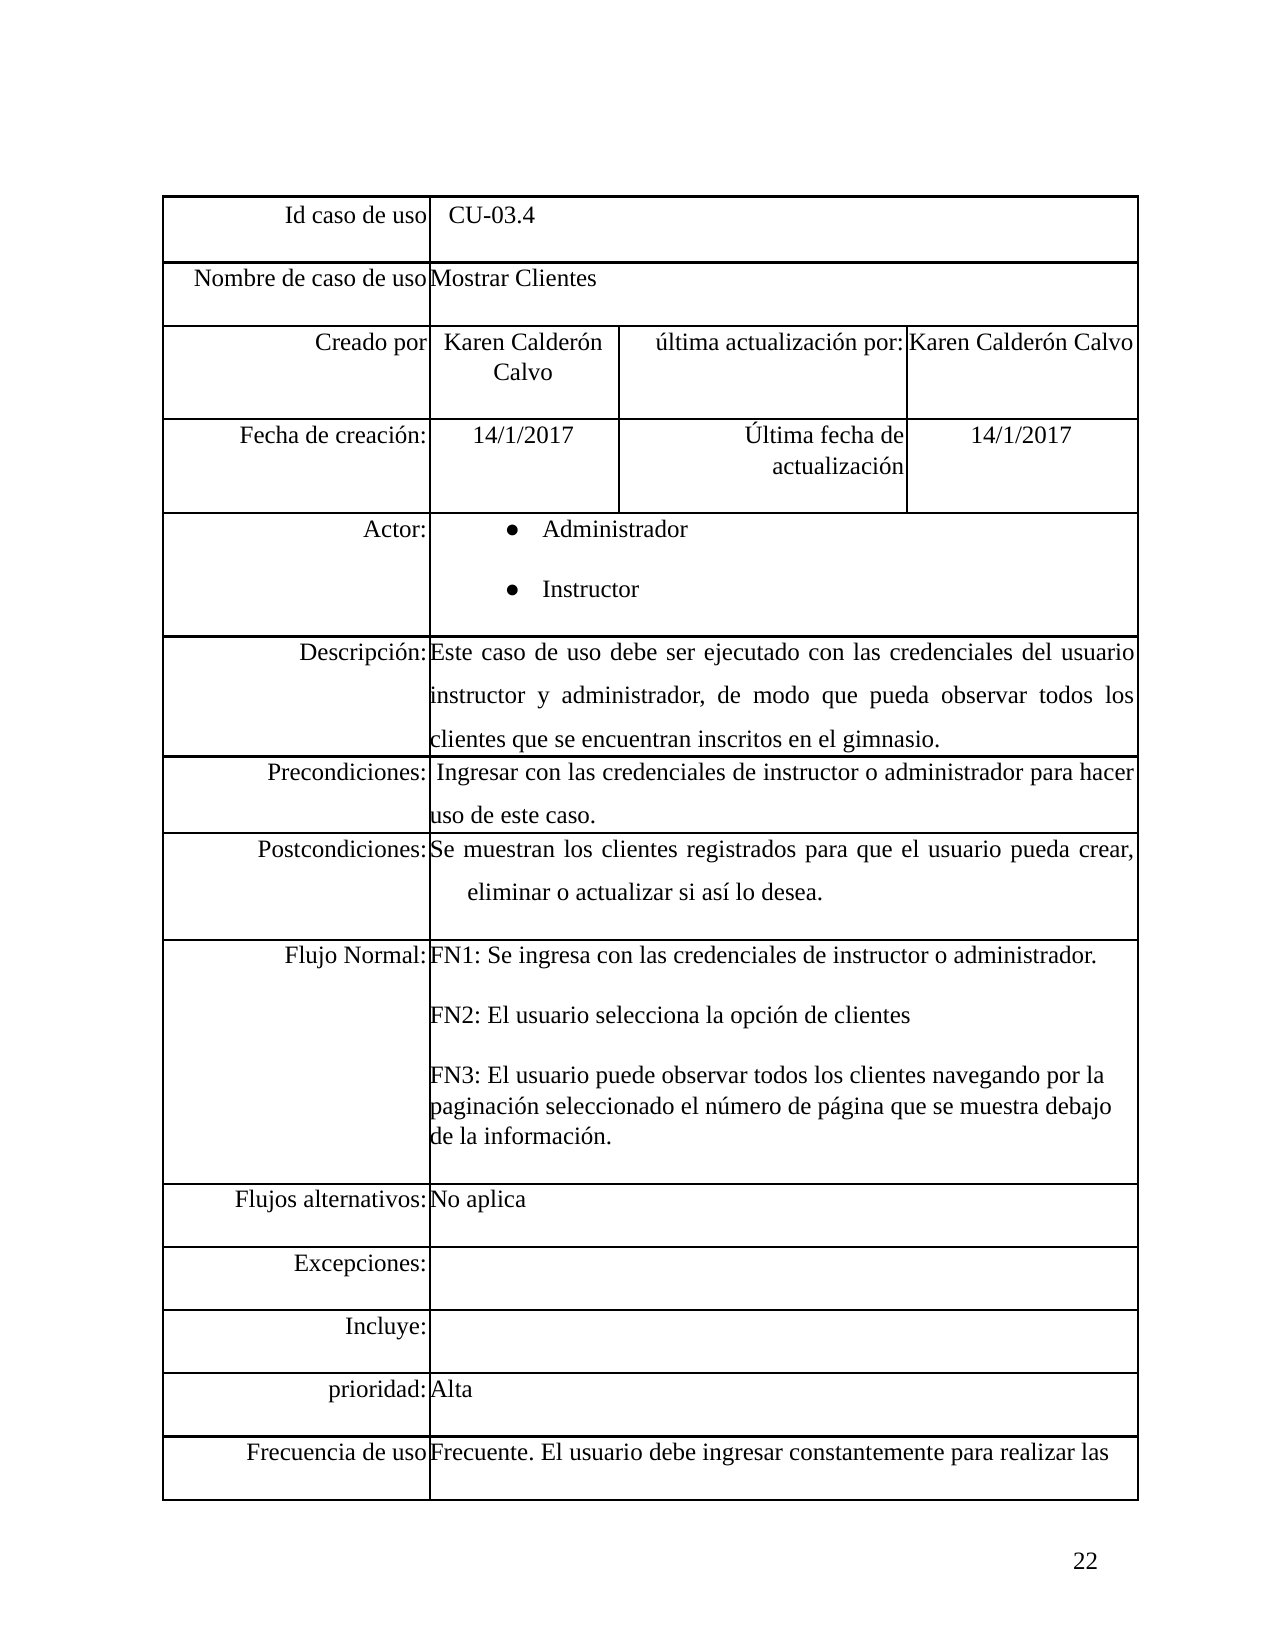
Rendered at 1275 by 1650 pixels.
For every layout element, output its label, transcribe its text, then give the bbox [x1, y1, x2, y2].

table_cell FN1: Se ingresa con las credenciales de instructor o administrador. FN2: El usuario selecciona la opción de clientes FN3: El usuario puede observar todos los clientes navegando por la paginación seleccionado el número de página que se muestra debajo de la información. [431, 941, 1137, 1182]
table_cell 14/1/2017 [908, 420, 1137, 512]
table_cell Frecuente. El usuario debe ingresar constantemente para realizar las [431, 1438, 1137, 1498]
table_cell Mostrar Clientes [431, 264, 1137, 325]
table_cell Nombre de caso de uso [164, 264, 429, 325]
table_cell Última fecha de actualización [620, 420, 906, 512]
table_cell Excepciones: [164, 1248, 429, 1309]
table_cell No aplica [431, 1185, 1137, 1246]
table_cell Ingresar con las credenciales de instructor o administrador para hacer uso de este caso. [431, 758, 1137, 832]
table_cell Incluye: [164, 1311, 429, 1372]
table_cell Se muestran los clientes registrados para que el usuario pueda crear, eliminar o actualizar si así lo desea. [431, 834, 1137, 938]
table_cell Flujo Normal: [164, 941, 429, 1182]
table_header Id caso de uso [164, 198, 429, 261]
table_cell Alta [431, 1374, 1137, 1435]
table_cell Frecuencia de uso [164, 1438, 429, 1498]
table_cell Actor: [164, 514, 429, 635]
table_cell prioridad: [164, 1374, 429, 1435]
table_header CU-03.4 [431, 198, 1137, 261]
table_cell Postcondiciones: [164, 834, 429, 938]
table_cell Creado por [164, 327, 429, 418]
table_cell Karen Calderón Calvo [431, 327, 618, 418]
table_cell Flujos alternativos: [164, 1185, 429, 1246]
table_cell Descripción: [164, 638, 429, 755]
table_cell Este caso de uso debe ser ejecutado con las credenciales del usuario instructor y administrador, de modo que pueda observar todos los clientes que se encuentran inscritos en el gimnasio. [431, 638, 1137, 755]
table_cell [431, 1248, 1137, 1309]
table_cell última actualización por: [620, 327, 906, 418]
table_cell Karen Calderón Calvo [908, 327, 1137, 418]
table_cell Fecha de creación: [164, 420, 429, 512]
table_cell Administrador Instructor [431, 514, 1137, 635]
table_cell Precondiciones: [164, 758, 429, 832]
table_cell [431, 1311, 1137, 1372]
table_cell 14/1/2017 [431, 420, 618, 512]
